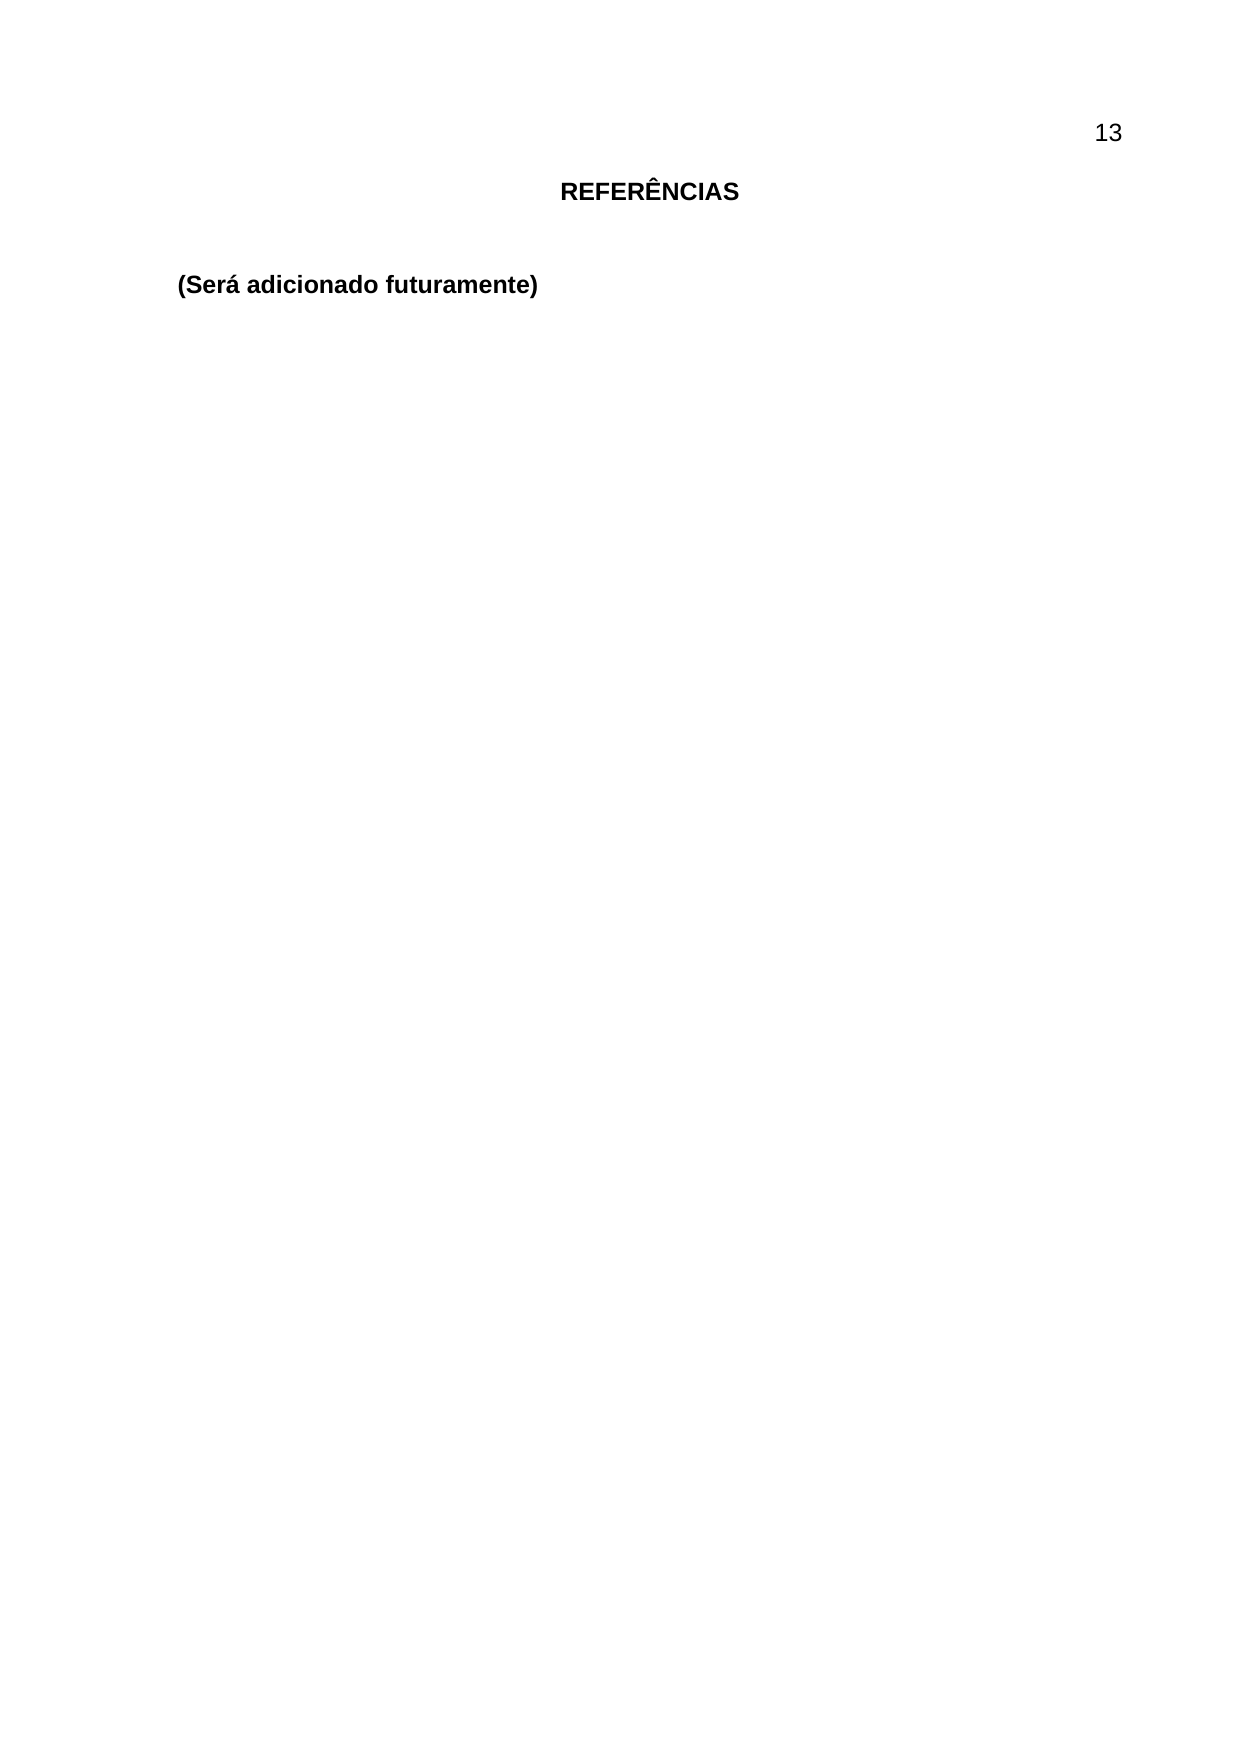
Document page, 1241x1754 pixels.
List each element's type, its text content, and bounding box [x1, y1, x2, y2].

text (Será adicionado futuramente) [538, 270, 1122, 299]
text REFERÊNCIAS [177, 177, 1122, 206]
